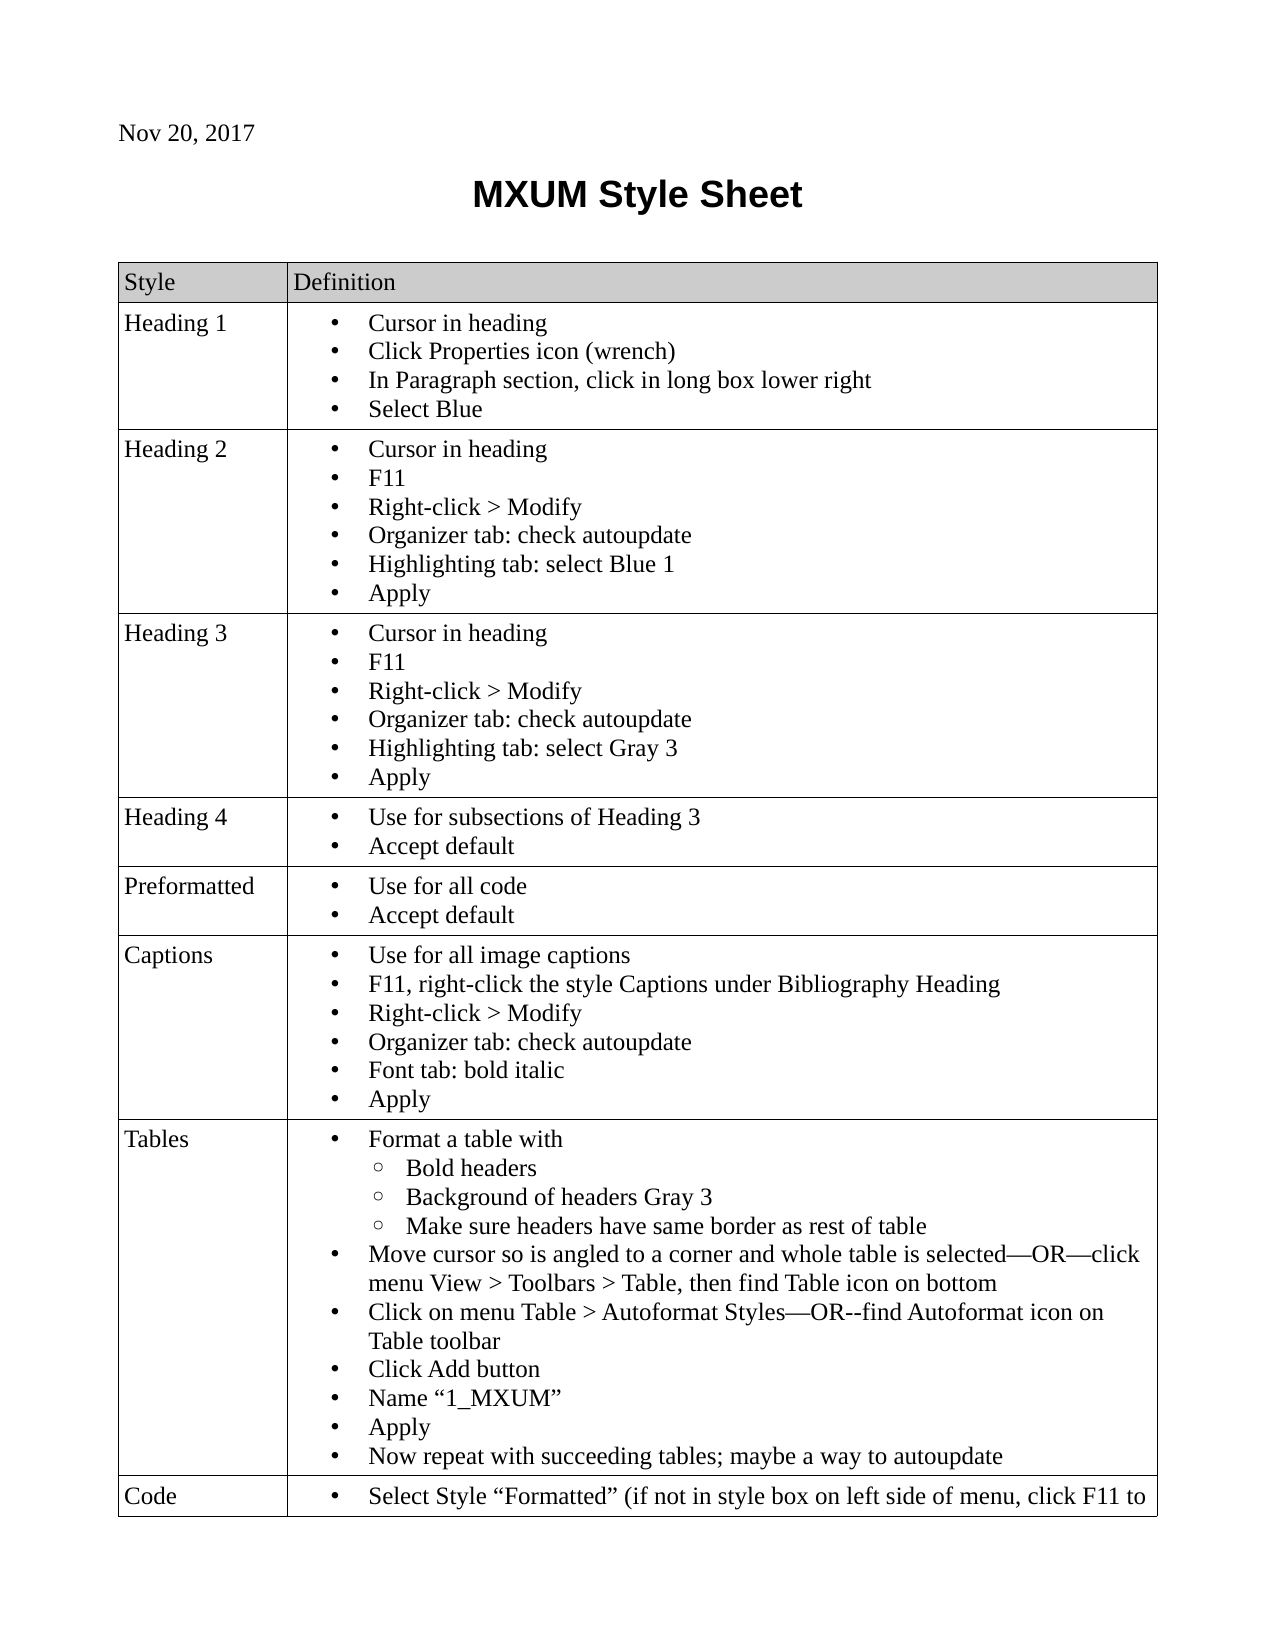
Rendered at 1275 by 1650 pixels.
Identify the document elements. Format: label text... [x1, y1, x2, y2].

table_header Definition [288, 263, 1157, 302]
table_cell Heading 1 [119, 303, 287, 428]
table_cell Code [119, 1476, 287, 1516]
table_cell Use for all code Accept default [288, 867, 1157, 935]
table_cell Tables [119, 1120, 287, 1475]
table_header Style [119, 263, 287, 302]
table_cell Heading 4 [119, 798, 287, 866]
table_cell Use for subsections of Heading 3 Accept default [288, 798, 1157, 866]
table_cell Cursor in heading Click Properties icon (wrench) In Paragraph section, click in long box lower right Select Blue [288, 303, 1157, 428]
table_cell Format a table with Bold headers Background of headers Gray 3 Make sure headers have same border as rest of table Move cursor so is angled to a corner and whole table is selected—OR—click menu View > Toolbars > Table, then find Table icon on bottom Click on menu Table > Autoformat Styles—OR--find Autoformat icon on Table toolbar Click Add button Name “1_MXUM” Apply Now repeat with succeeding tables; maybe a way to autoupdate [288, 1120, 1157, 1475]
table_cell Cursor in heading F11 Right-click > Modify Organizer tab: check autoupdate Highlighting tab: select Gray 3 Apply [288, 614, 1157, 797]
text Nov 20, 2017 [118, 118, 1157, 147]
table_cell Captions [119, 936, 287, 1119]
table_cell Cursor in heading F11 Right-click > Modify Organizer tab: check autoupdate Highlighting tab: select Blue 1 Apply [288, 430, 1157, 612]
table_cell Heading 2 [119, 430, 287, 612]
table_cell Use for all image captions F11, right-click the style Captions under Bibliography Heading Right-click > Modify Organizer tab: check autoupdate Font tab: bold italic Apply [288, 936, 1157, 1119]
table_cell Preformatted [119, 867, 287, 935]
table_cell Select Style “Formatted” (if not in style box on left side of menu, click F11 to find the first time) Make italic [288, 1476, 1157, 1516]
subtitle MXUM Style Sheet [118, 172, 1157, 216]
table_cell Heading 3 [119, 614, 287, 797]
